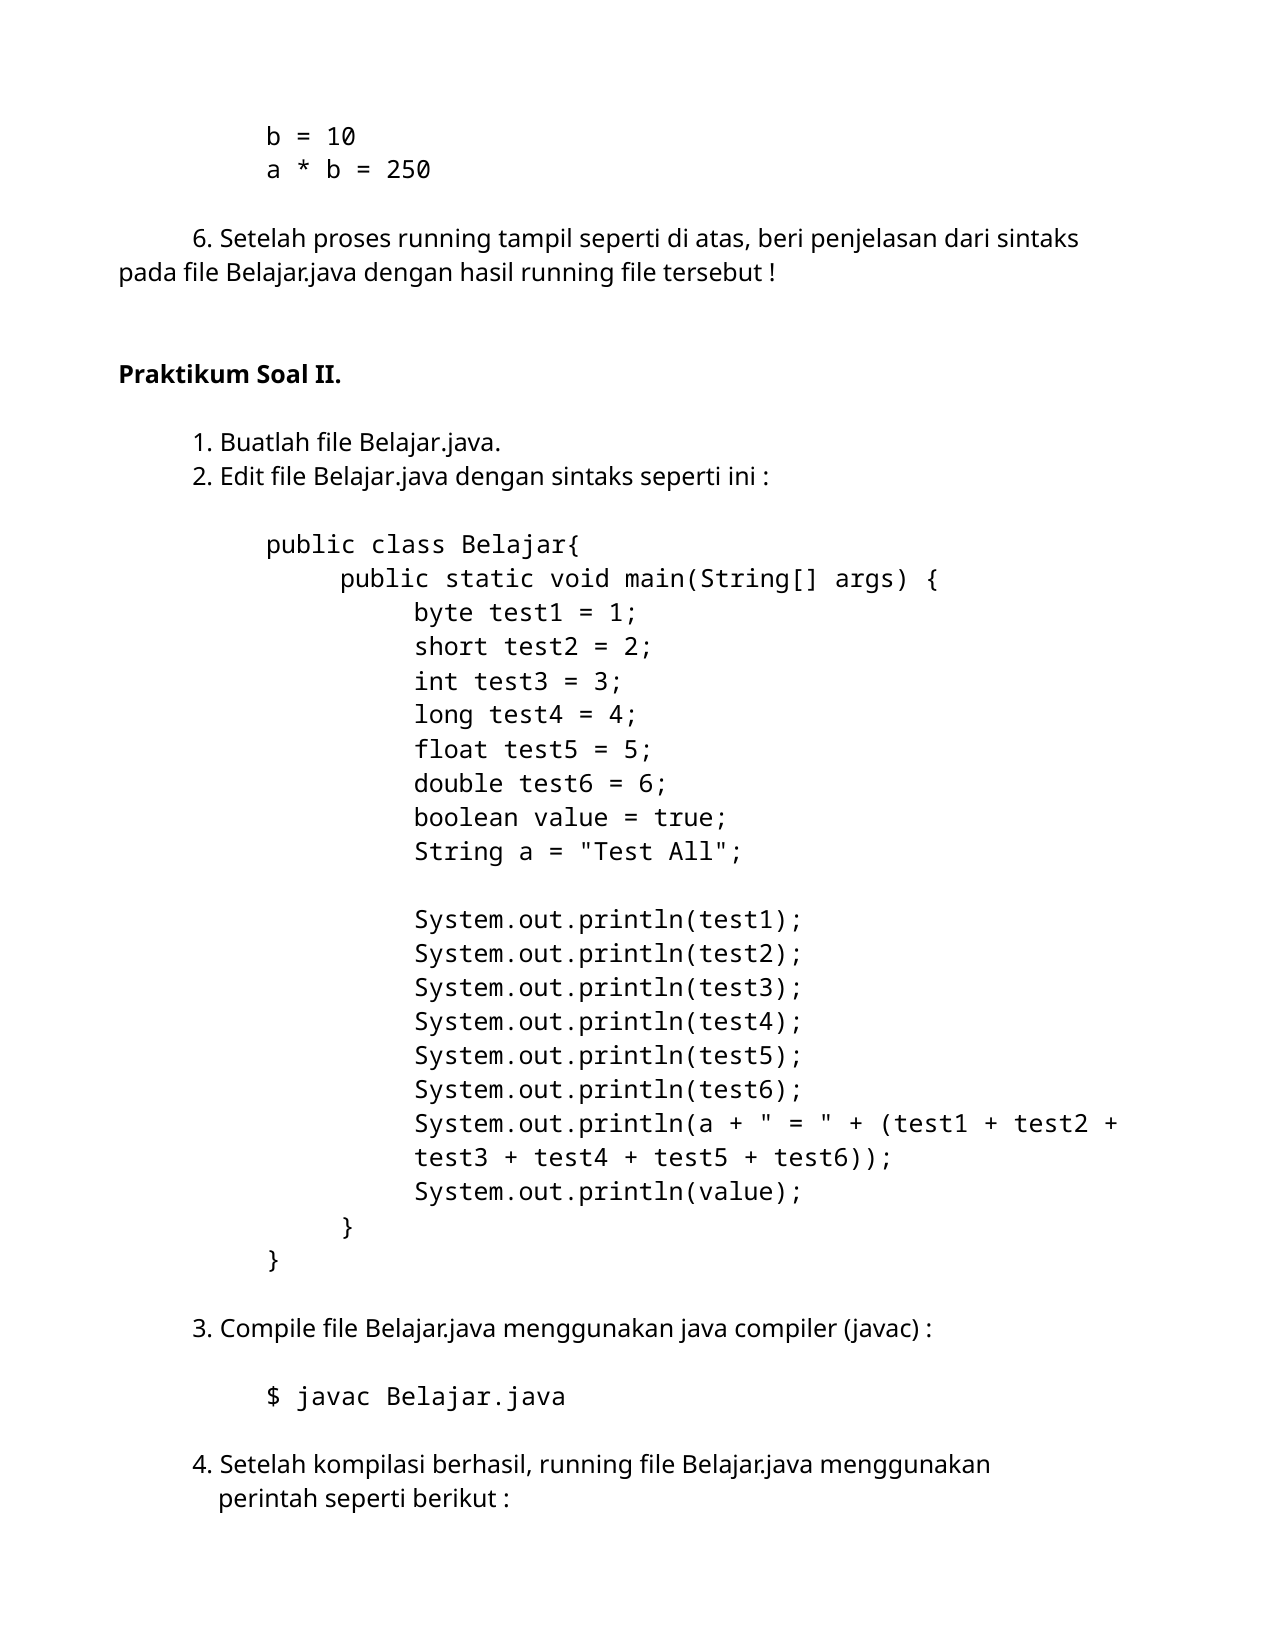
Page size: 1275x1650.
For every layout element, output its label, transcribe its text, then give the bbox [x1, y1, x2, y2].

text System.out.println(test5); [118, 1038, 1157, 1072]
text perintah seperti berikut : [118, 1481, 1157, 1515]
text System.out.println(test3); [118, 970, 1157, 1004]
text b = 10 [118, 118, 1157, 152]
text System.out.println(test2); [118, 936, 1157, 970]
text short test2 = 2; [118, 629, 1157, 663]
text public static void main(String[] args) { [118, 561, 1157, 595]
text System.out.println(test6); [118, 1072, 1157, 1106]
text System.out.println(test1); [118, 902, 1157, 936]
text double test6 = 6; [118, 765, 1157, 799]
text byte test1 = 1; [118, 595, 1157, 629]
text System.out.println(a + " = " + (test1 + test2 + [118, 1106, 1157, 1140]
text System.out.println(value); [118, 1174, 1157, 1208]
text System.out.println(test4); [118, 1004, 1157, 1038]
text long test4 = 4; [118, 697, 1157, 731]
text 1. Buatlah file Belajar.java. [118, 425, 1157, 459]
text String a = "Test All"; [118, 833, 1157, 867]
text Praktikum Soal II. [118, 357, 1157, 391]
text test3 + test4 + test5 + test6)); [118, 1140, 1157, 1174]
text a * b = 250 6. Setelah proses running tampil seperti di atas, beri penjelasan dari sintaks pada file Belajar.java dengan hasil running file tersebut ! [118, 152, 1157, 357]
text 2. Edit file Belajar.java dengan sintaks seperti ini : public class Belajar{ [118, 459, 1157, 561]
text float test5 = 5; [118, 731, 1157, 765]
text int test3 = 3; [118, 663, 1157, 697]
text } 3. Compile file Belajar.java menggunakan java compiler (javac) : $ javac Belajar.java 4. Setelah kompilasi berhasil, running file Belajar.java menggunakan [118, 1242, 1157, 1481]
text boolean value = true; [118, 799, 1157, 833]
text } [118, 1208, 1157, 1242]
